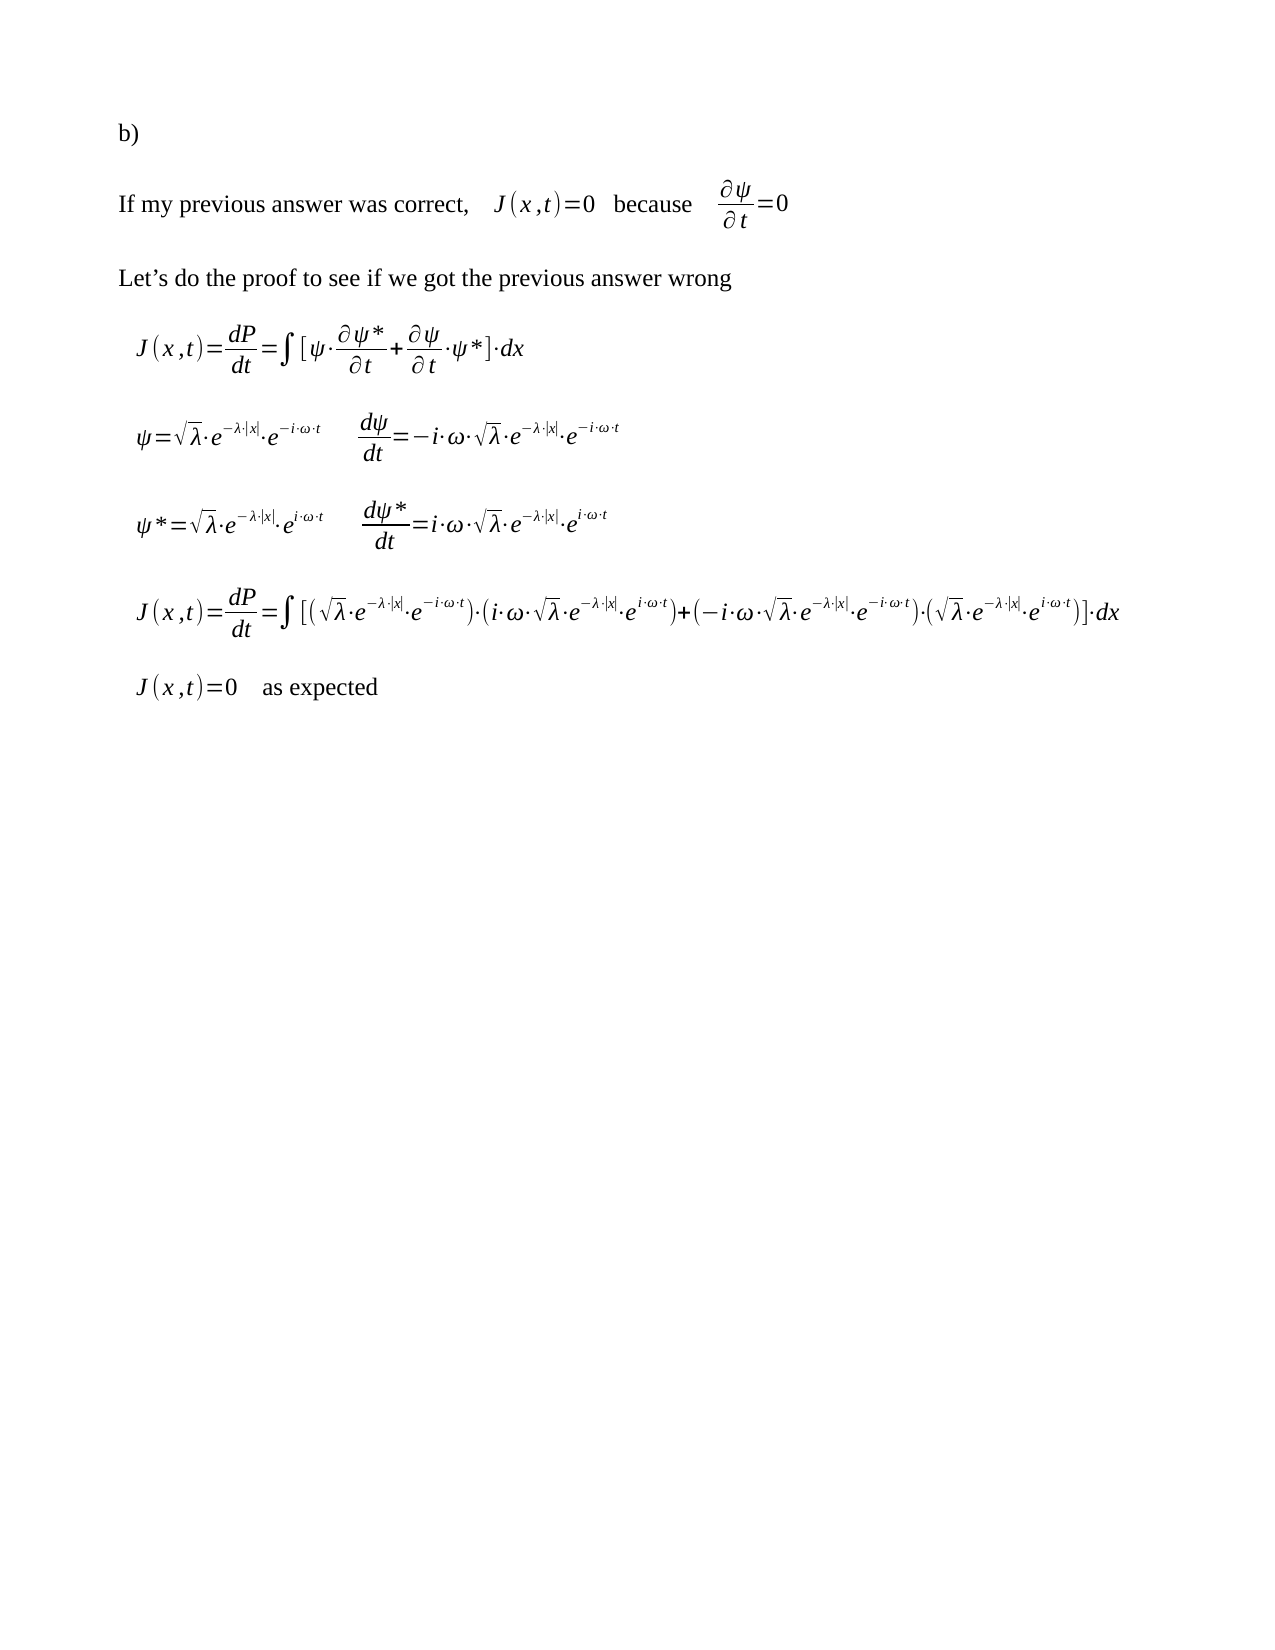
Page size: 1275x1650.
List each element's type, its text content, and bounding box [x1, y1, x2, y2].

text Let’s do the proof to see if we got the previous answer wrong [118, 263, 1157, 292]
text If my previous answer was correct, because [118, 176, 1157, 234]
text as expected [118, 672, 1157, 702]
text b) [118, 118, 1157, 147]
